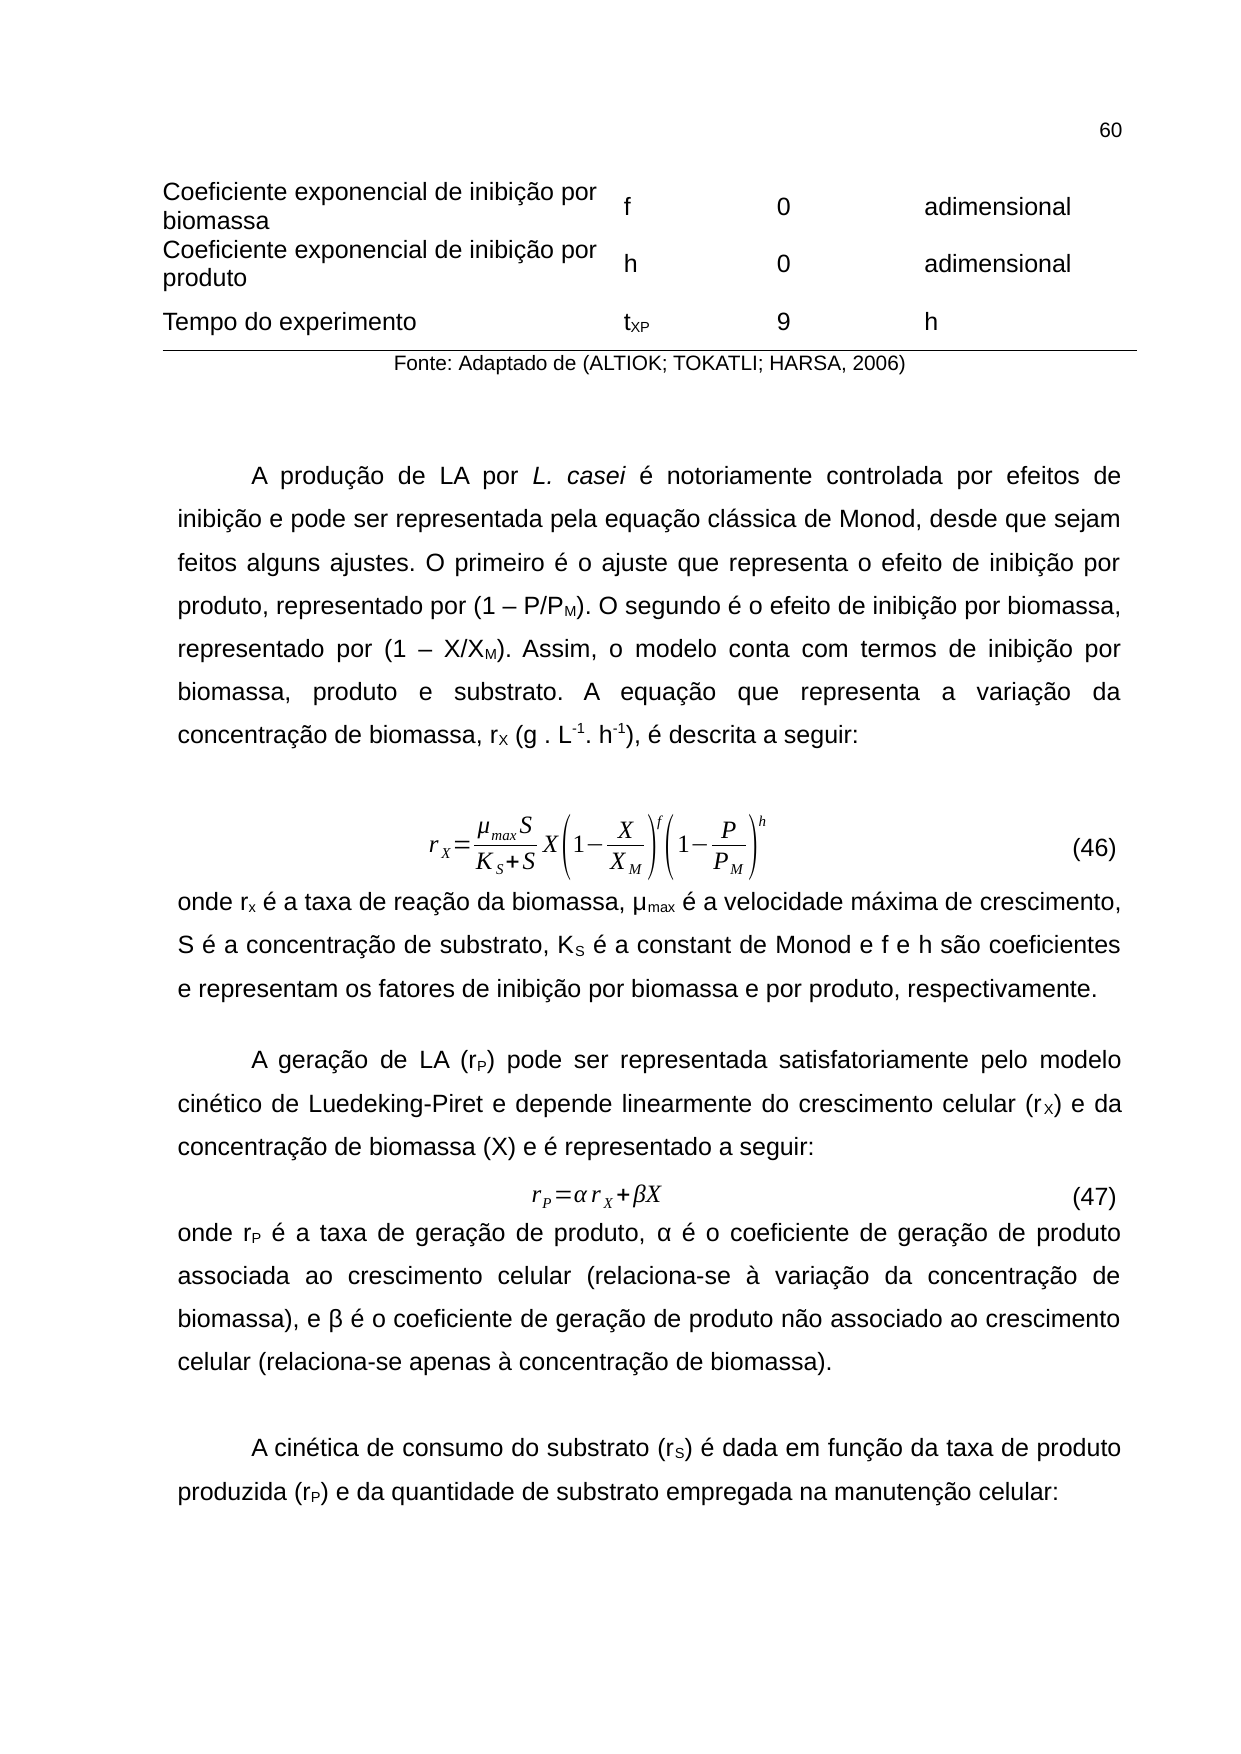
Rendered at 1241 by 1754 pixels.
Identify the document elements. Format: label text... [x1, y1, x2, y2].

table_cell h [624, 235, 777, 292]
text A produção de LA por L. casei é notoriamente controlada por efeitos de inibição e pode ser representada pela equação clássica de Monod, desde que sejam feitos alguns ajustes. O primeiro é o ajuste que representa o efeito de inibição por produto, representado por (1 – P/PM). O segundo é o efeito de inibição por biomassa, representado por (1 – X/XM). Assim, o modelo conta com termos de inibição por biomassa, produto e substrato. A equação que representa a variação da concentração de biomassa, rX (g . L-1. h-1), é descrita a seguir: [177, 461, 1122, 749]
text Fonte: Adaptado de (ALTIOK; TOKATLI; HARSA, 2006) [177, 351, 1122, 375]
table_header (46) [1017, 806, 1122, 887]
table_cell 0 [777, 235, 924, 292]
table_cell h [924, 292, 1137, 349]
table_cell adimensional [924, 177, 1137, 234]
table_cell Coeficiente exponencial de inibição por produto [163, 235, 623, 292]
table_cell Tempo do experimento [163, 292, 623, 349]
table_header [177, 1175, 1017, 1218]
table_cell adimensional [924, 235, 1137, 292]
text onde rx é a taxa de reação da biomassa, μmax é a velocidade máxima de crescimento, S é a concentração de substrato, KS é a constant de Monod e f e h são coeficientes e representam os fatores de inibição por biomassa e por produto, respectivamente. [177, 887, 1122, 1002]
text onde rP é a taxa de geração de produto, α é o coeficiente de geração de produto associada ao crescimento celular (relaciona-se à variação da concentração de biomassa), e β é o coeficiente de geração de produto não associado ao crescimento celular (relaciona-se apenas à concentração de biomassa). [177, 1218, 1122, 1376]
table_cell 0 [777, 177, 924, 234]
table_header [177, 806, 1017, 887]
table_cell tXP [624, 292, 777, 349]
table_cell Coeficiente exponencial de inibição por biomassa [163, 177, 623, 234]
table_cell f [624, 177, 777, 234]
table_cell 9 [777, 292, 924, 349]
text A geração de LA (rP) pode ser representada satisfatoriamente pelo modelo cinético de Luedeking-Piret e depende linearmente do crescimento celular (rX) e da concentração de biomassa (X) e é representado a seguir: [177, 1046, 1122, 1161]
text A cinética de consumo do substrato (rS) é dada em função da taxa de produto produzida (rP) e da quantidade de substrato empregada na manutenção celular: [177, 1433, 1122, 1505]
table_header (47) [1017, 1175, 1122, 1218]
